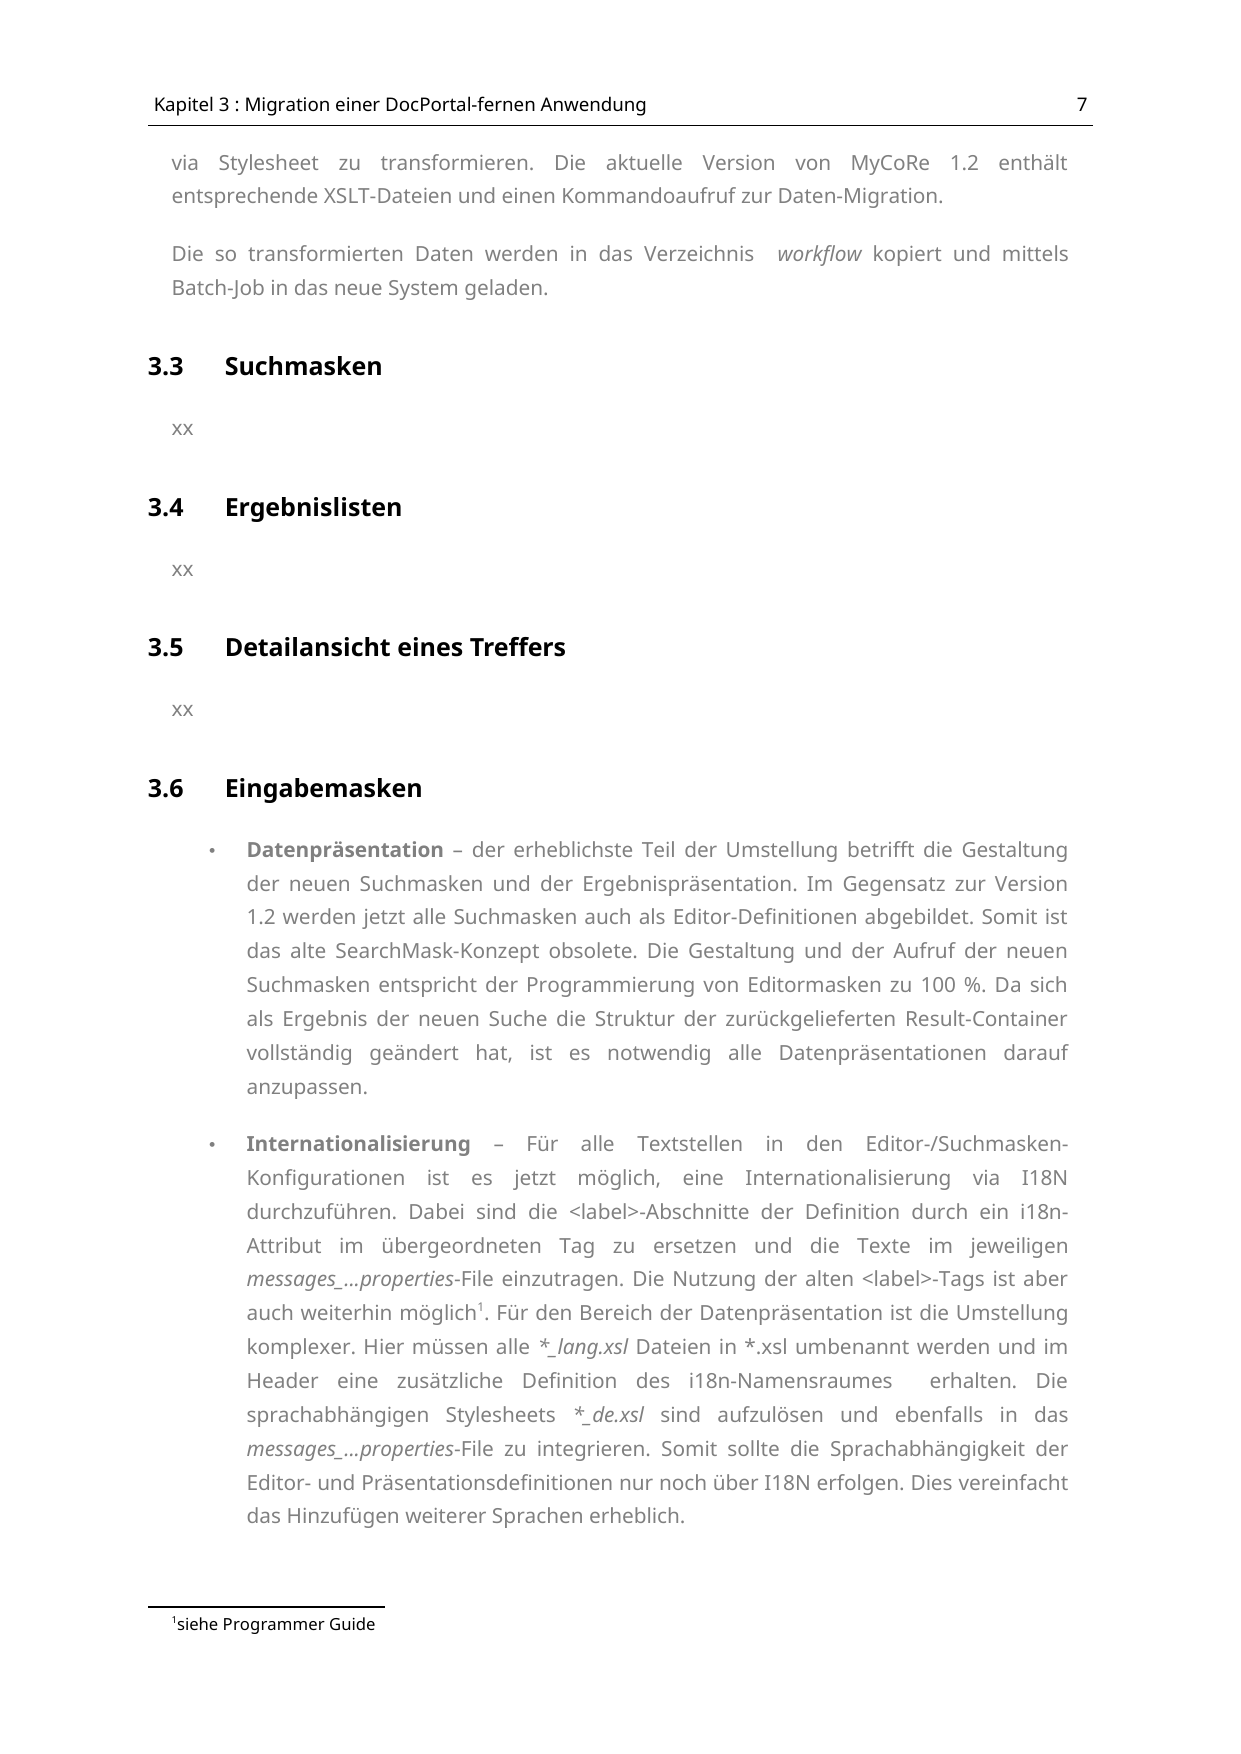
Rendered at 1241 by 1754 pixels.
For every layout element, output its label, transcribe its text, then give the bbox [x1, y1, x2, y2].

subtitle Suchmasken [148, 349, 1092, 383]
subtitle Detailansicht eines Treffers [148, 630, 1092, 664]
list siehe Programmer Guide [171, 1613, 1069, 1636]
text via Stylesheet zu transformieren. Die aktuelle Version von MyCoRe 1.2 enthält entsprechende XSLT-Dateien und einen Kommandoaufruf zur Daten-Migration. [171, 148, 1069, 210]
text xx [171, 554, 1069, 582]
list Internationalisierung – Für alle Textstellen in den Editor-/Suchmasken-Konfigurationen ist es jetzt möglich, eine Internationalisierung via I18N durchzuführen. Dabei sind die <label>-Abschnitte der Definition durch ein i18n-Attribut im übergeordneten Tag zu ersetzen und die Texte im jeweiligen messages_...properties-File einzutragen. Die Nutzung der alten <label>-Tags ist aber auch weiterhin möglich. Für den Bereich der Datenpräsentation ist die Umstellung komplexer. Hier müssen alle *_lang.xsl Dateien in *.xsl umbenannt werden und im Header eine zusätzliche Definition des i18n-Namensraumes erhalten. Die sprachabhängigen Stylesheets *_de.xsl sind aufzulösen und ebenfalls in das messages_...properties-File zu integrieren. Somit sollte die Sprachabhängigkeit der Editor- und Präsentationsdefinitionen nur noch über I18N erfolgen. Dies vereinfacht das Hinzufügen weiterer Sprachen erheblich. [209, 1129, 1069, 1530]
text xx [171, 413, 1069, 441]
subtitle Ergebnislisten [148, 489, 1092, 523]
subtitle Eingabemasken [148, 771, 1092, 804]
list Datenpräsentation – der erheblichste Teil der Umstellung betrifft die Gestaltung der neuen Suchmasken und der Ergebnispräsentation. Im Gegensatz zur Version 1.2 werden jetzt alle Suchmasken auch als Editor-Definitionen abgebildet. Somit ist das alte SearchMask-Konzept obsolete. Die Gestaltung und der Aufruf der neuen Suchmasken entspricht der Programmierung von Editormasken zu 100 %. Da sich als Ergebnis der neuen Suche die Struktur der zurückgelieferten Result-Container vollständig geändert hat, ist es notwendig alle Datenpräsentationen darauf anzupassen. [209, 835, 1069, 1100]
text xx [171, 694, 1069, 722]
text Die so transformierten Daten werden in das Verzeichnis workflow kopiert und mittels Batch-Job in das neue System geladen. [171, 239, 1069, 301]
